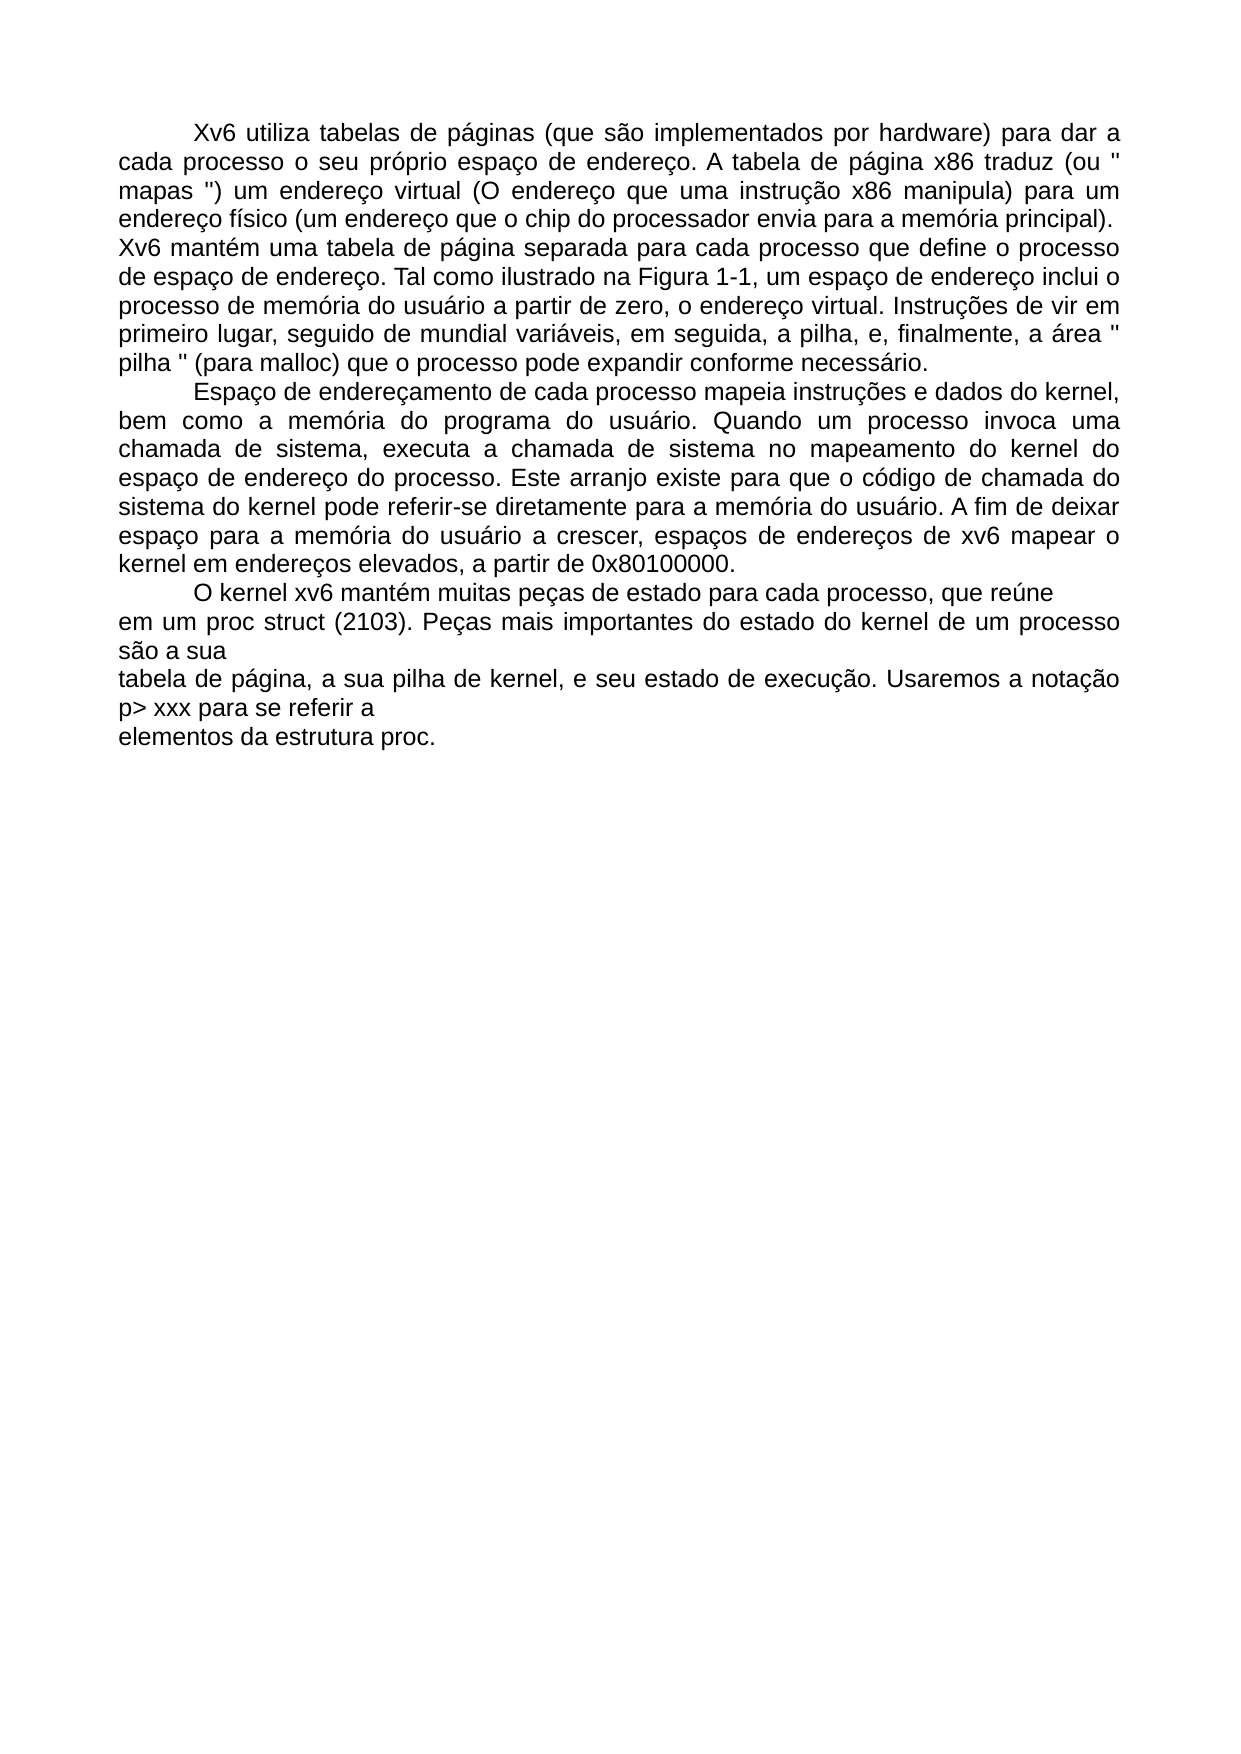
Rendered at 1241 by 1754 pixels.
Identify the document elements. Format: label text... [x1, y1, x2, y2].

text elementos da estrutura proc. [118, 722, 1122, 751]
text O kernel xv6 mantém muitas peças de estado para cada processo, que reúne [118, 578, 1122, 607]
text Espaço de endereçamento de cada processo mapeia instruções e dados do kernel, bem como a memória do programa do usuário. Quando um processo invoca uma chamada de sistema, executa a chamada de sistema no mapeamento do kernel do espaço de endereço do processo. Este arranjo existe para que o código de chamada do sistema do kernel pode referir-se diretamente para a memória do usuário. A fim de deixar espaço para a memória do usuário a crescer, espaços de endereços de xv6 mapear o kernel em endereços elevados, a partir de 0x80100000. [118, 377, 1122, 578]
text em um proc struct (2103). Peças mais importantes do estado do kernel de um processo são a sua [118, 607, 1122, 664]
text Xv6 mantém uma tabela de página separada para cada processo que define o processo de espaço de endereço. Tal como ilustrado na Figura 1-1, um espaço de endereço inclui o processo de memória do usuário a partir de zero, o endereço virtual. Instruções de vir em primeiro lugar, seguido de mundial variáveis, em seguida, a pilha, e, finalmente, a área '' pilha '' (para malloc) que o processo pode expandir conforme necessário. [118, 233, 1122, 377]
text Xv6 utiliza tabelas de páginas (que são implementados por hardware) para dar a cada processo o seu próprio espaço de endereço. A tabela de página x86 traduz (ou '' mapas '') um endereço virtual (O endereço que uma instrução x86 manipula) para um endereço físico (um endereço que o chip do processador envia para a memória principal). [118, 118, 1122, 233]
text tabela de página, a sua pilha de kernel, e seu estado de execução. Usaremos a notação p> xxx para se referir a [118, 664, 1122, 722]
